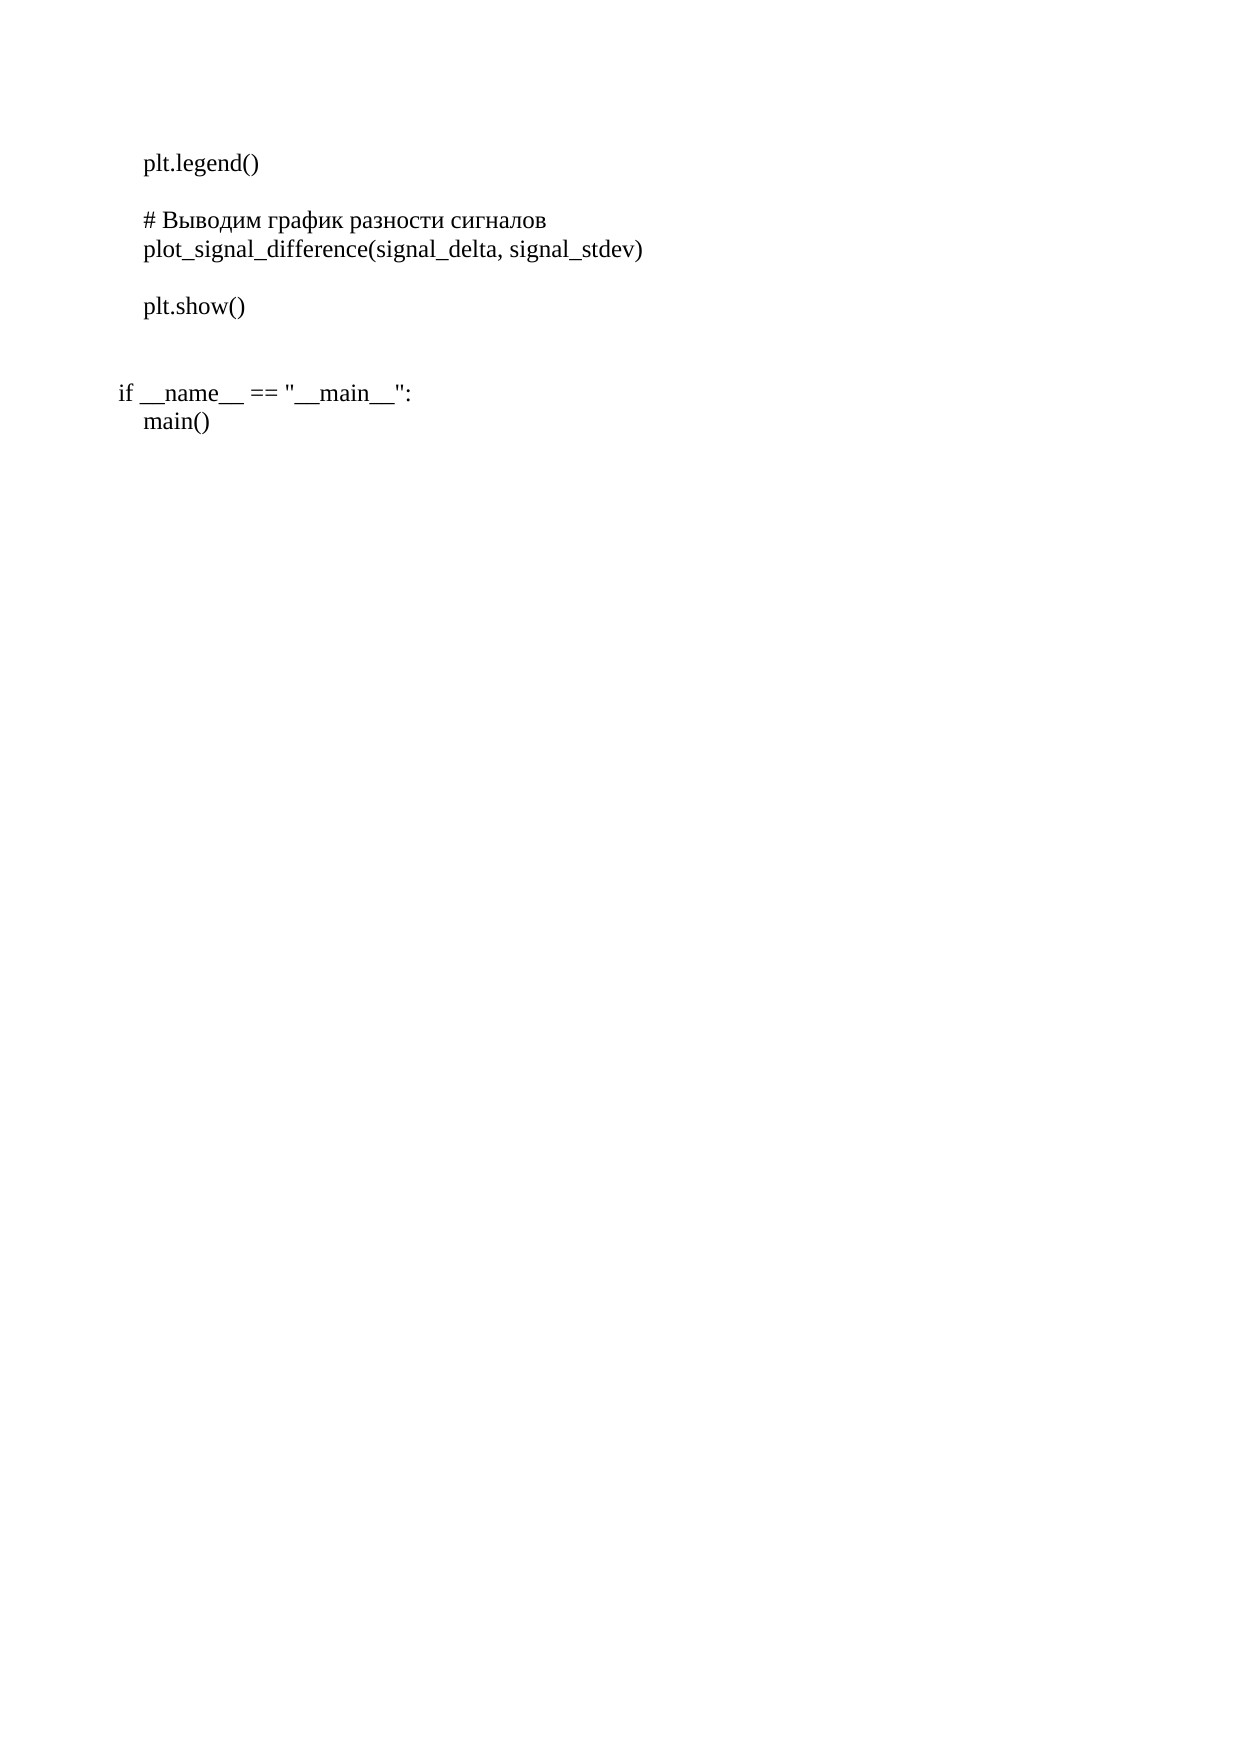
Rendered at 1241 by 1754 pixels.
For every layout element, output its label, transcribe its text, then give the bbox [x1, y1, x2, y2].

text plt.show() [118, 291, 1122, 320]
text plot_signal_difference(signal_delta, signal_stdev) [118, 234, 1122, 263]
text if __name__ == "__main__": [118, 378, 1122, 406]
text plt.legend() [118, 148, 1122, 176]
text # Выводим график разности сигналов [118, 205, 1122, 234]
text main() [118, 406, 1122, 435]
